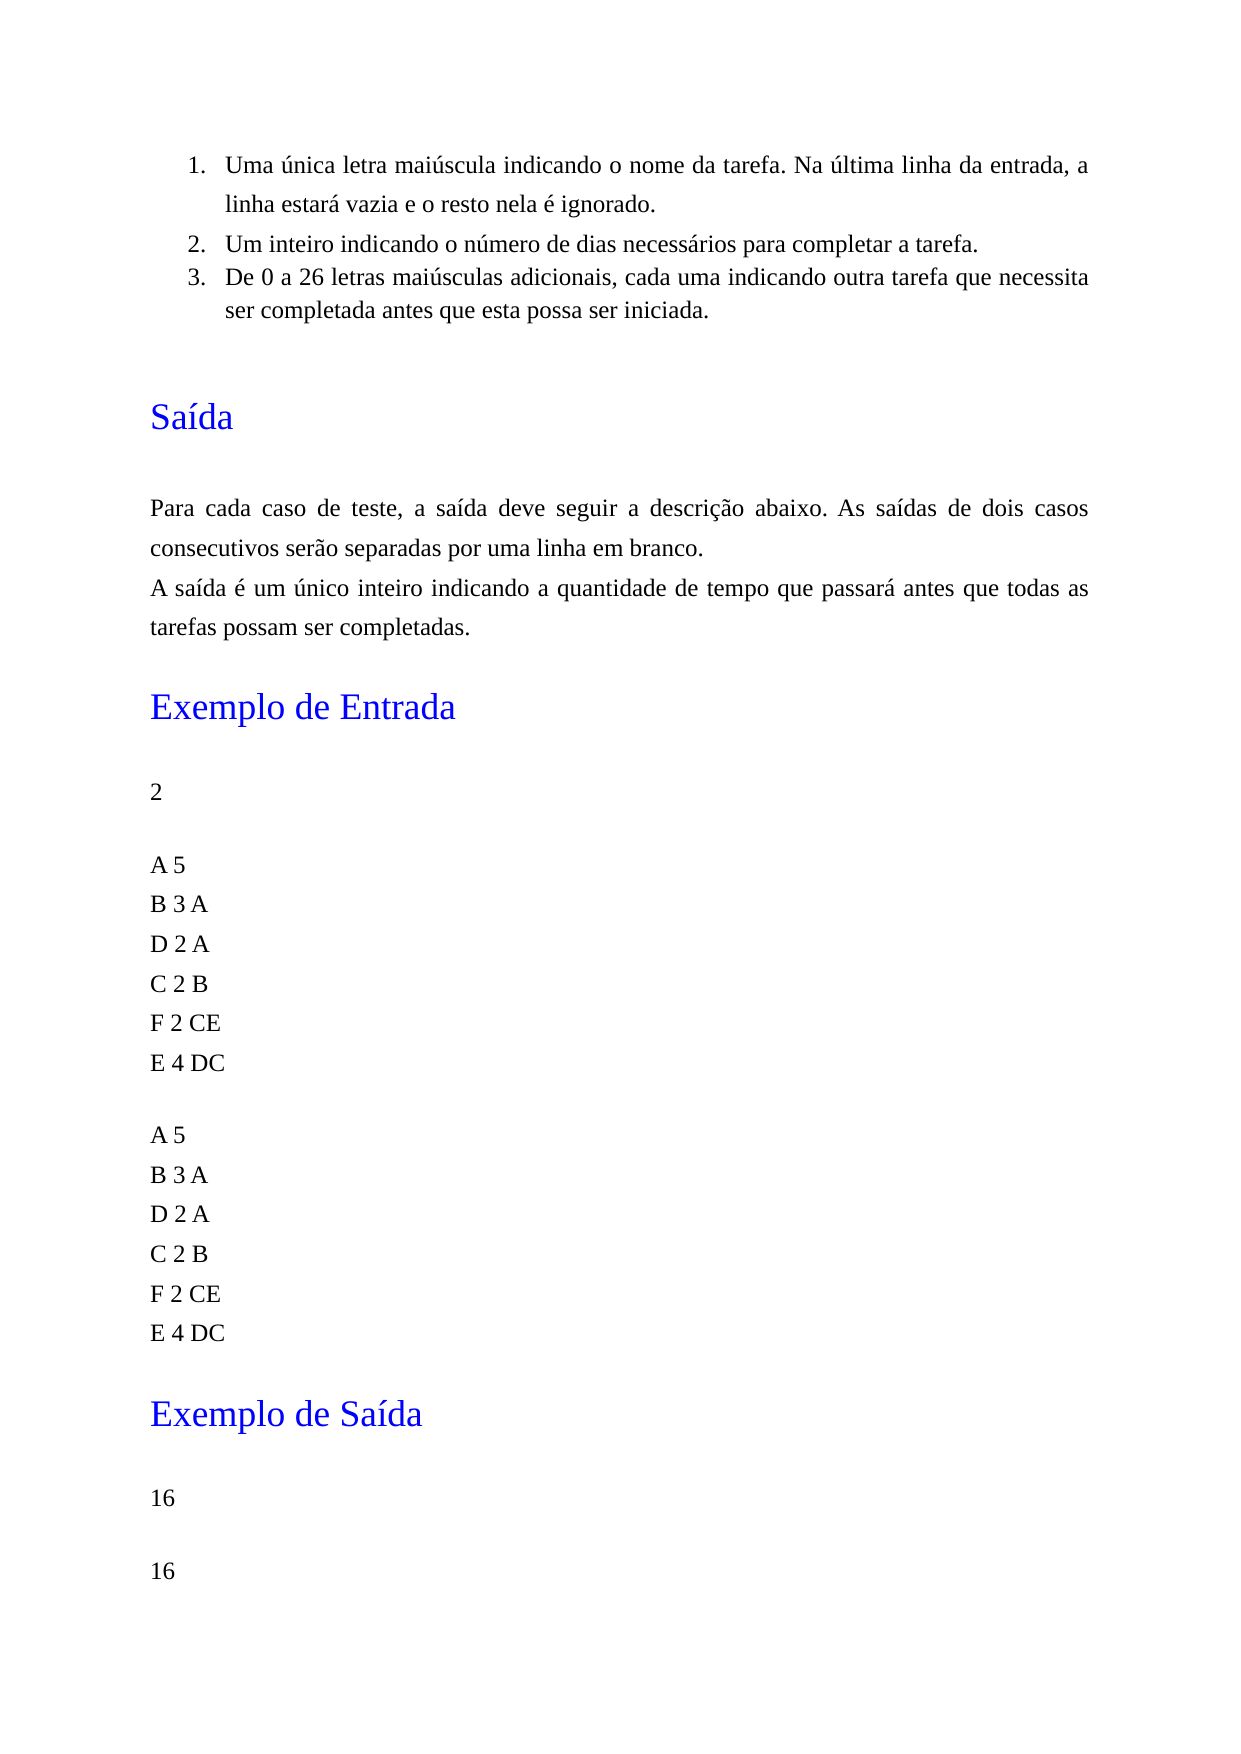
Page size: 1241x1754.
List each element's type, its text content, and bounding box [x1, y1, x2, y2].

text E 4 DC [150, 1048, 1090, 1077]
text E 4 DC [150, 1318, 1090, 1347]
text Exemplo de Entrada [150, 685, 1090, 728]
text Exemplo de Saída [150, 1391, 1090, 1434]
text C 2 B [150, 969, 1090, 997]
text Saída [150, 394, 1090, 437]
text 16 [150, 1483, 1090, 1512]
text C 2 B [150, 1239, 1090, 1268]
text F 2 CE [150, 1008, 1090, 1037]
text 16 [150, 1556, 1090, 1585]
list De 0 a 26 letras maiúsculas adicionais, cada uma indicando outra tarefa que necessita ser completada antes que esta possa ser iniciada. [187, 262, 1090, 324]
text D 2 A [150, 1199, 1090, 1228]
text A saída é um único inteiro indicando a quantidade de tempo que passará antes que todas as tarefas possam ser completadas. [150, 573, 1090, 641]
text D 2 A [150, 929, 1090, 958]
text B 3 A [150, 1160, 1090, 1189]
text Para cada caso de teste, a saída deve seguir a descrição abaixo. As saídas de dois casos consecutivos serão separadas por uma linha em branco. [150, 493, 1090, 562]
list Um inteiro indicando o número de dias necessários para completar a tarefa. [187, 229, 1090, 258]
text 2 [150, 777, 1090, 806]
text B 3 A [150, 889, 1090, 918]
text A 5 [150, 850, 1090, 879]
list Uma única letra maiúscula indicando o nome da tarefa. Na última linha da entrada, a linha estará vazia e o resto nela é ignorado. [187, 150, 1090, 218]
text F 2 CE [150, 1279, 1090, 1307]
text A 5 [150, 1120, 1090, 1149]
